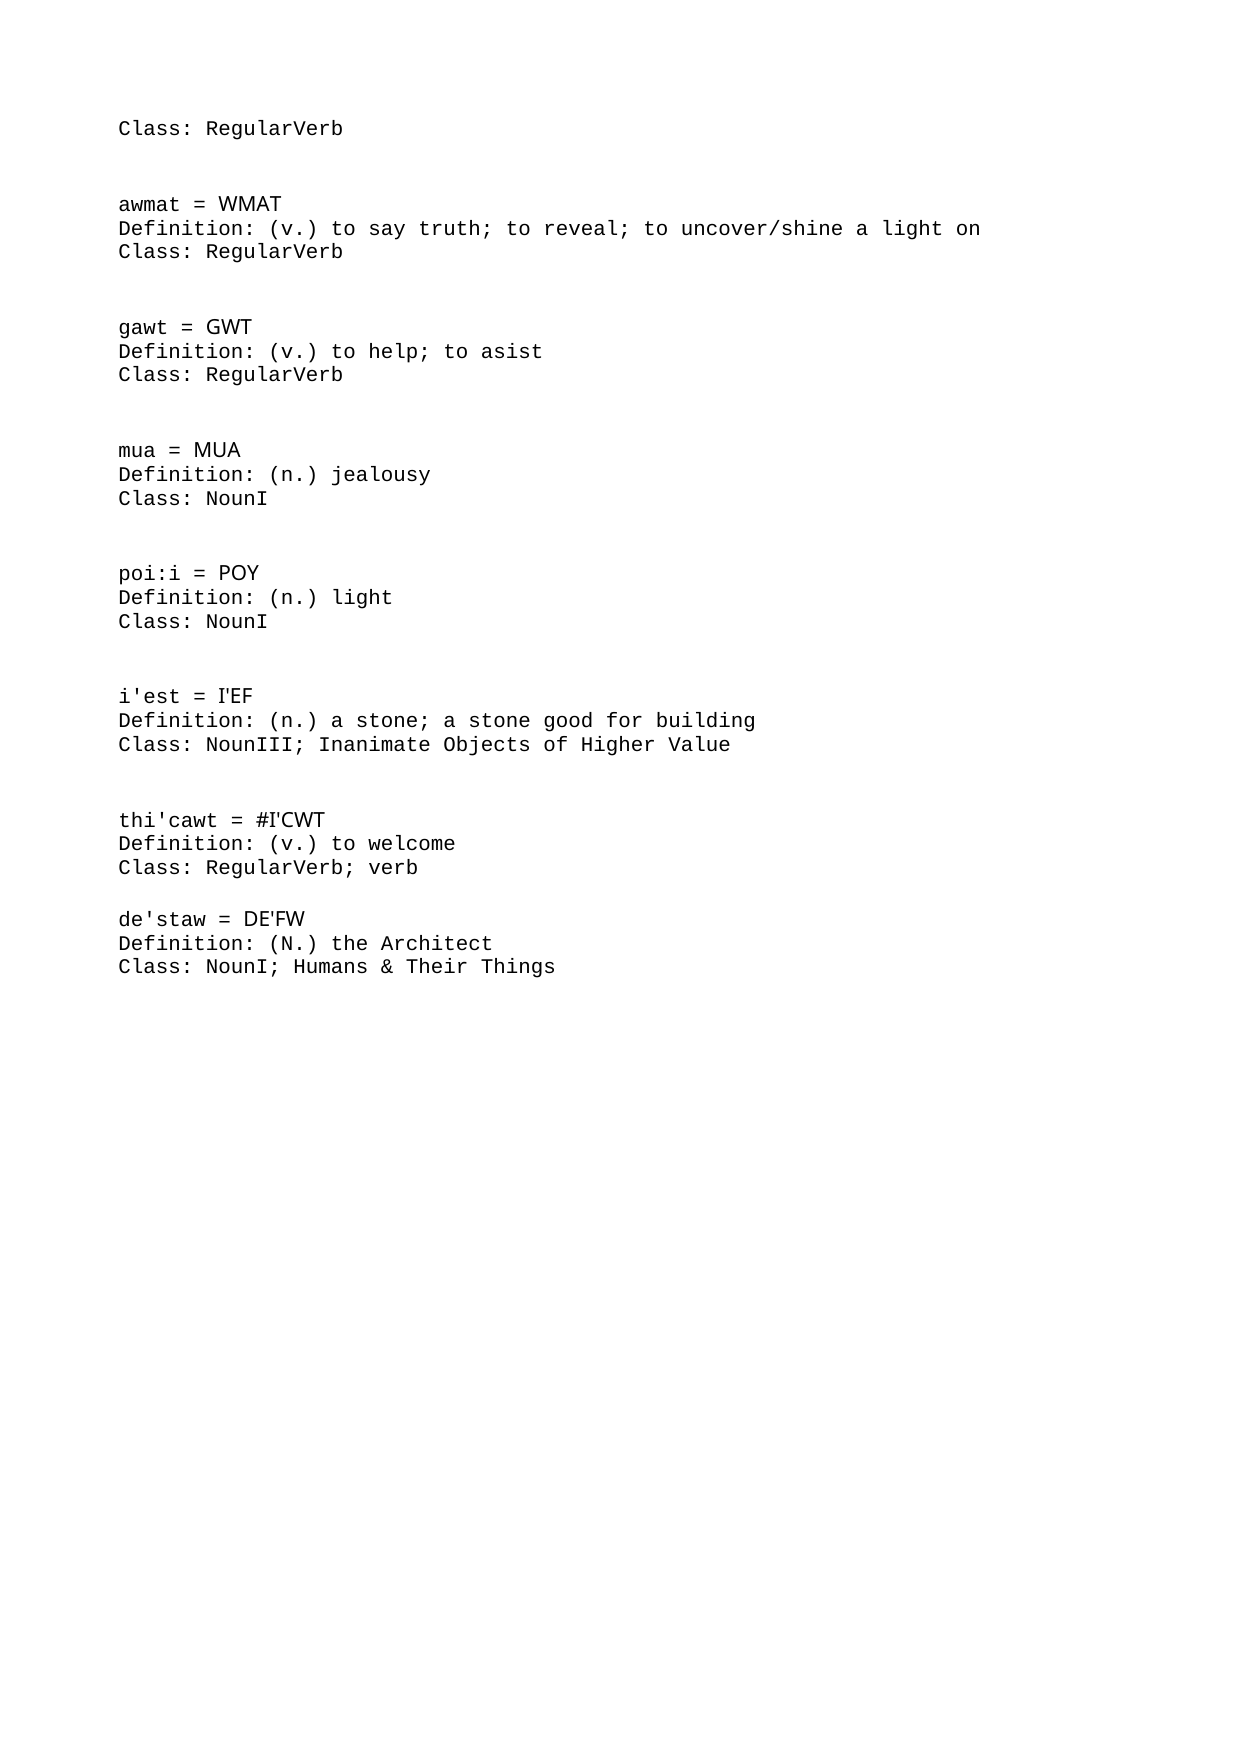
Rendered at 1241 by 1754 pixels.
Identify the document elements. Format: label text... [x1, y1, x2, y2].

text Class: NounI; Humans & Their Things [118, 956, 1122, 980]
text Definition: (n.) light [118, 587, 1122, 611]
text Definition: (v.) to help; to asist [118, 341, 1122, 364]
text Definition: (N.) the Architect [118, 933, 1122, 956]
text Class: RegularVerb [118, 364, 1122, 388]
text i'est = I'EF [118, 682, 1122, 710]
text Definition: (v.) to say truth; to reveal; to uncover/shine a light on [118, 218, 1122, 241]
text Class: NounIII; Inanimate Objects of Higher Value [118, 734, 1122, 757]
text de'staw = DE'FW [118, 904, 1122, 933]
text Class: NounI [118, 611, 1122, 634]
text mua = MUA [118, 435, 1122, 464]
text Class: RegularVerb; verb [118, 857, 1122, 881]
text gawt = GWT [118, 312, 1122, 341]
text thi'cawt = #I'CWT [118, 805, 1122, 833]
text Definition: (v.) to welcome [118, 833, 1122, 857]
text Definition: (n.) a stone; a stone good for building [118, 710, 1122, 734]
text poi:i = POY [118, 558, 1122, 587]
text Class: RegularVerb [118, 118, 1122, 142]
text Class: RegularVerb [118, 241, 1122, 265]
text Definition: (n.) jealousy [118, 464, 1122, 487]
text Class: NounI [118, 487, 1122, 511]
text awmat = WMAT [118, 189, 1122, 218]
